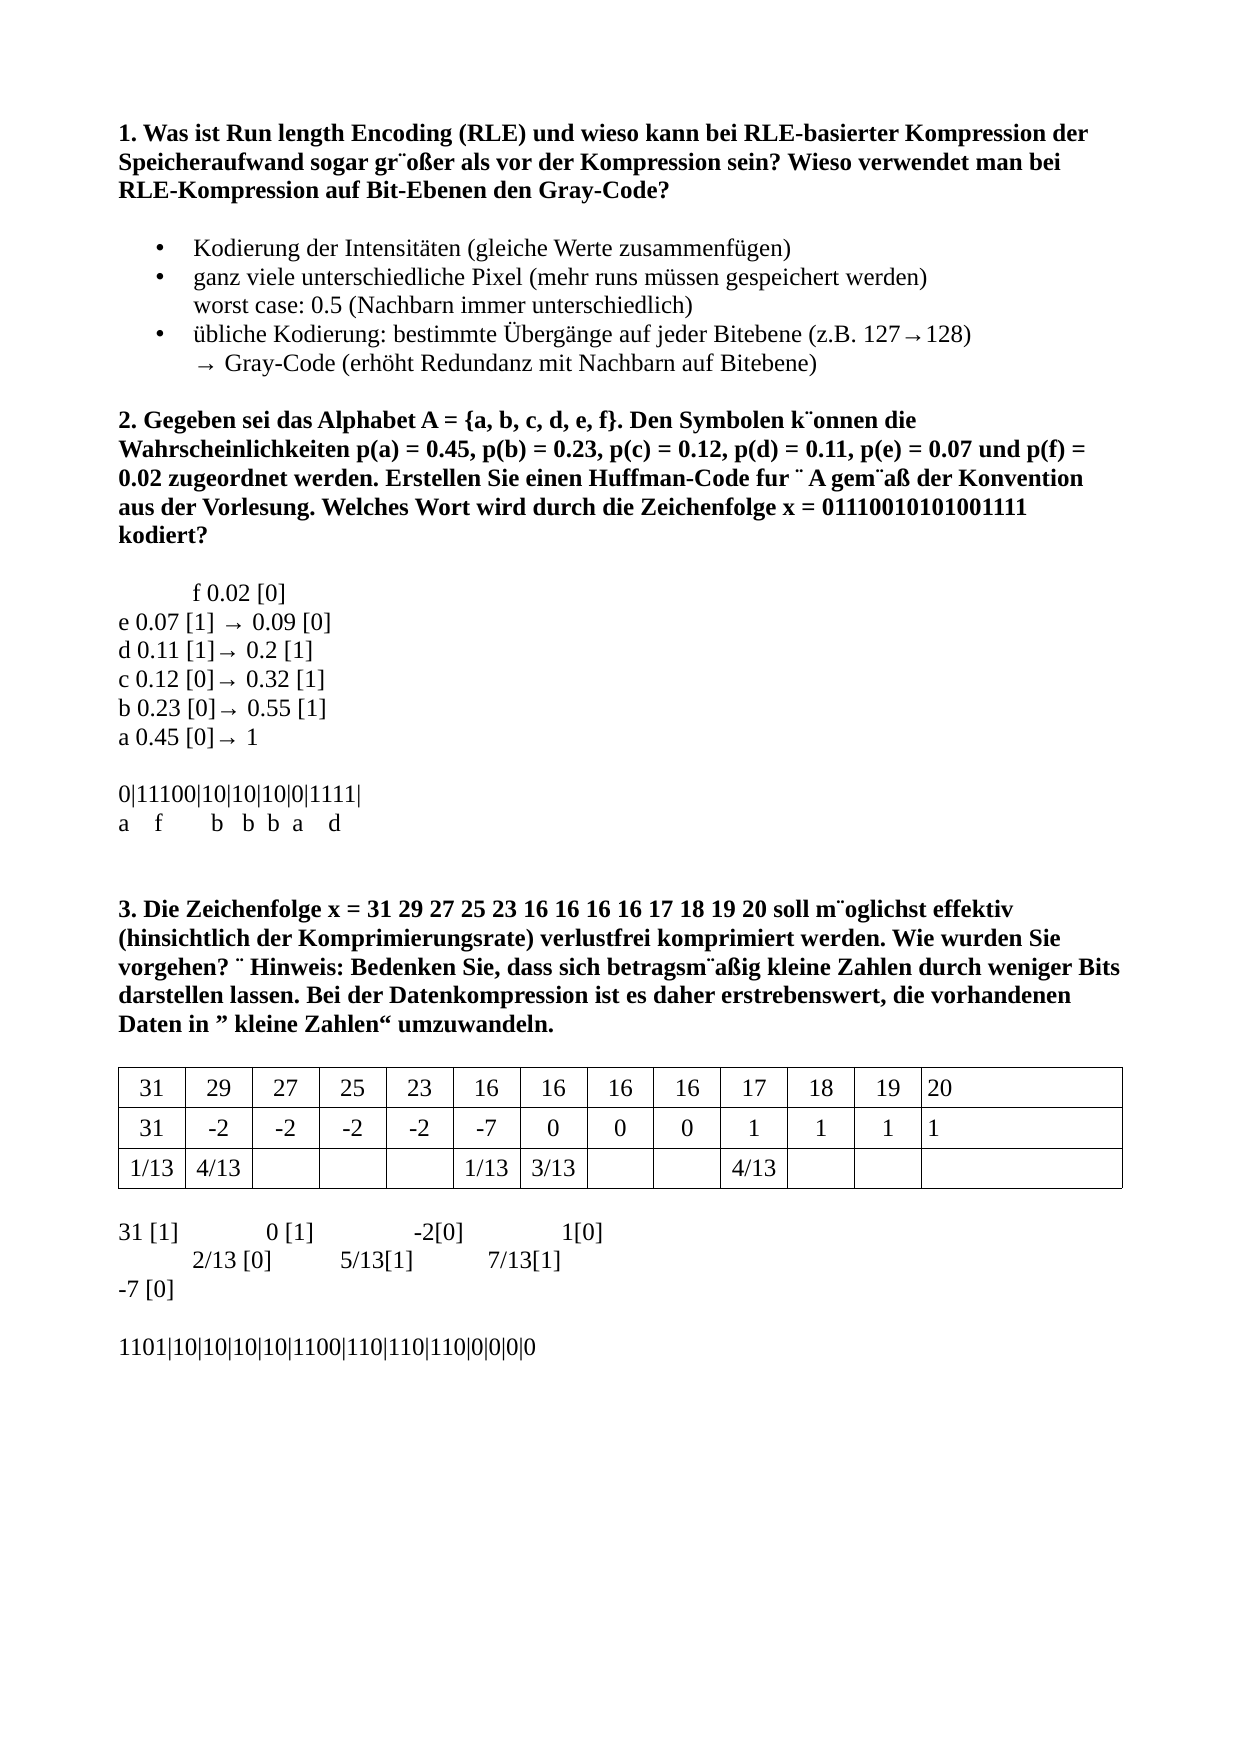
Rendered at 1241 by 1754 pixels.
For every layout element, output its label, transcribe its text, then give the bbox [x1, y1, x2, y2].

text 3. Die Zeichenfolge x = 31 29 27 25 23 16 16 16 16 17 18 19 20 soll m¨oglichst effektiv (hinsichtlich der Komprimierungsrate) verlustfrei komprimiert werden. Wie wurden Sie vorgehen? ¨ Hinweis: Bedenken Sie, dass sich betragsm¨aßig kleine Zahlen durch weniger Bits darstellen lassen. Bei der Datenkompression ist es daher erstrebenswert, die vorhandenen Daten in ” kleine Zahlen“ umzuwandeln. [118, 894, 1122, 1038]
text -7 [0] [118, 1274, 1122, 1303]
table_header 17 [721, 1068, 787, 1107]
list Kodierung der Intensitäten (gleiche Werte zusammenfügen) [156, 233, 1122, 262]
table_header 27 [253, 1068, 319, 1107]
table_cell 0 [588, 1108, 653, 1147]
table_cell -2 [387, 1108, 453, 1147]
table_header 16 [588, 1068, 653, 1107]
table_cell -2 [320, 1108, 386, 1147]
text d 0.11 [1]→ 0.2 [1] [118, 636, 1122, 664]
list ganz viele unterschiedliche Pixel (mehr runs müssen gespeichert werden) worst case: 0.5 (Nachbarn immer unterschiedlich) [156, 262, 1122, 319]
table_cell 1 [788, 1108, 854, 1147]
text 2/13 [0] 5/13[1] 7/13[1] [118, 1245, 1122, 1274]
table_cell 1 [855, 1108, 921, 1147]
table_cell -2 [186, 1108, 252, 1147]
text c 0.12 [0]→ 0.32 [1] [118, 664, 1122, 693]
table_header 19 [855, 1068, 921, 1107]
table_cell [788, 1149, 854, 1188]
text a f b b b a d [118, 808, 1122, 837]
text 1. Was ist Run length Encoding (RLE) und wieso kann bei RLE-basierter Kompression der Speicheraufwand sogar gr¨oßer als vor der Kompression sein? Wieso verwendet man bei RLE-Kompression auf Bit-Ebenen den Gray-Code? [118, 118, 1122, 204]
text 2. Gegeben sei das Alphabet A = {a, b, c, d, e, f}. Den Symbolen k¨onnen die Wahrscheinlichkeiten p(a) = 0.45, p(b) = 0.23, p(c) = 0.12, p(d) = 0.11, p(e) = 0.07 und p(f) = 0.02 zugeordnet werden. Erstellen Sie einen Huffman-Code fur ¨ A gem¨aß der Konvention aus der Vorlesung. Welches Wort wird durch die Zeichenfolge x = 01110010101001111 kodiert? [118, 406, 1122, 549]
table_header 23 [387, 1068, 453, 1107]
table_cell [387, 1149, 453, 1188]
table_cell 0 [654, 1108, 720, 1147]
table_cell 1 [922, 1108, 1122, 1147]
table_cell 4/13 [186, 1149, 252, 1188]
table_header 29 [186, 1068, 252, 1107]
table_header 20 [922, 1068, 1122, 1107]
table_cell 3/13 [521, 1149, 587, 1188]
table_header 16 [654, 1068, 720, 1107]
table_cell [922, 1149, 1122, 1188]
table_cell 1/13 [119, 1149, 185, 1188]
table_cell 4/13 [721, 1149, 787, 1188]
table_header 16 [521, 1068, 587, 1107]
table_header 18 [788, 1068, 854, 1107]
table_cell 31 [119, 1108, 185, 1147]
table_cell [588, 1149, 653, 1188]
table_cell [253, 1149, 319, 1188]
text 31 [1] 0 [1] -2[0] 1[0] [118, 1217, 1122, 1245]
table_cell -2 [253, 1108, 319, 1147]
list übliche Kodierung: bestimmte Übergänge auf jeder Bitebene (z.B. 127→128) → Gray-Code (erhöht Redundanz mit Nachbarn auf Bitebene) [156, 319, 1122, 377]
table_cell [654, 1149, 720, 1188]
table_cell 1/13 [454, 1149, 520, 1188]
table_cell [320, 1149, 386, 1188]
text a 0.45 [0]→ 1 [118, 722, 1122, 751]
table_header 25 [320, 1068, 386, 1107]
table_header 31 [119, 1068, 185, 1107]
table_cell -7 [454, 1108, 520, 1147]
text f 0.02 [0] e 0.07 [1] → 0.09 [0] [118, 578, 1122, 636]
text 1101|10|10|10|10|1100|110|110|110|0|0|0|0 [118, 1332, 1122, 1590]
table_header 16 [454, 1068, 520, 1107]
table_cell 1 [721, 1108, 787, 1147]
text 0|11100|10|10|10|0|1111| [118, 779, 1122, 808]
text b 0.23 [0]→ 0.55 [1] [118, 693, 1122, 722]
table_cell [855, 1149, 921, 1188]
table_cell 0 [521, 1108, 587, 1147]
